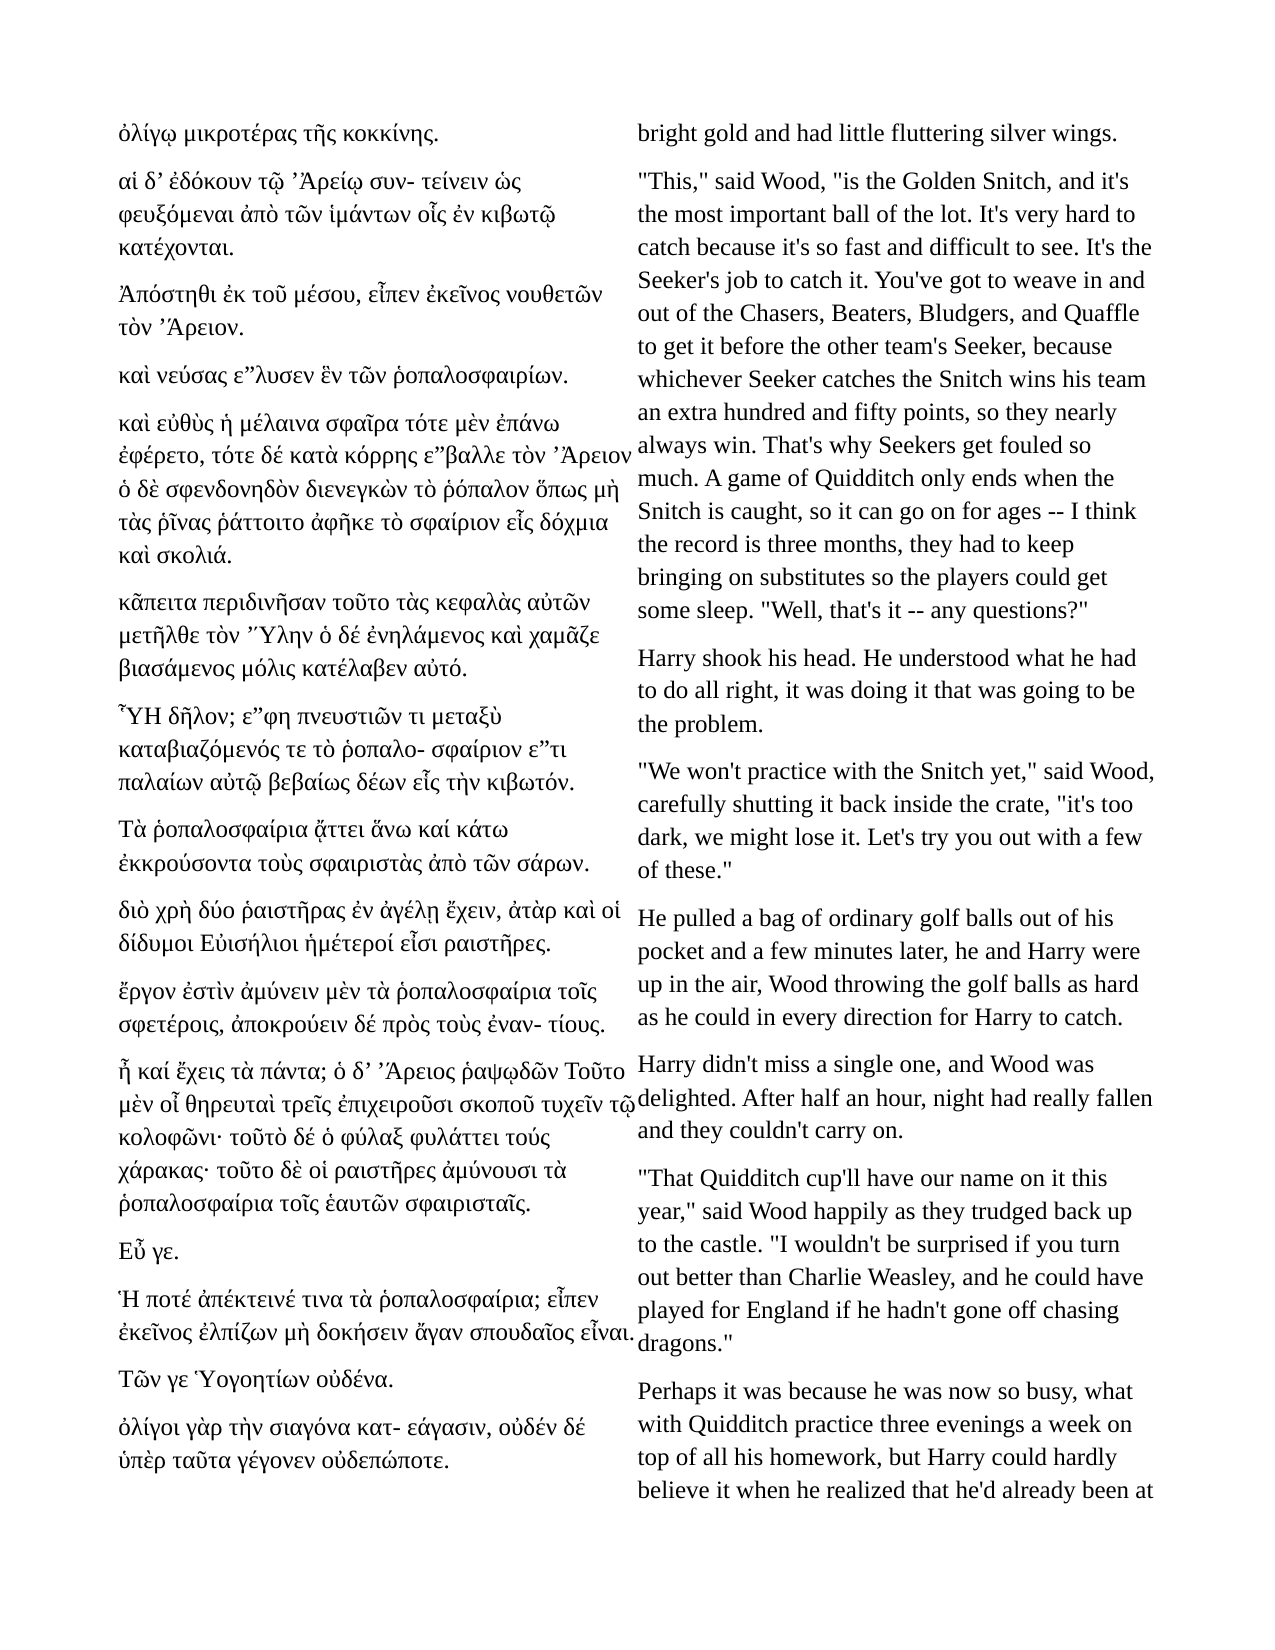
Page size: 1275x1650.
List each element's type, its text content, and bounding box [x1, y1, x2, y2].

table_cell bright gold and had little fluttering silver wings. "This," said Wood, "is the Golden Snitch, and it's the most important ball of the lot. It's very hard to catch because it's so fast and difficult to see. It's the Seeker's job to catch it. You've got to weave in and out of the Chasers, Beaters, Bludgers, and Quaffle to get it before the other team's Seeker, because whichever Seeker catches the Snitch wins his team an extra hundred and fifty points, so they nearly always win. That's why Seekers get fouled so much. A game of Quidditch only ends when the Snitch is caught, so it can go on for ages -- I think the record is three months, they had to keep bringing on substitutes so the players could get some sleep. "Well, that's it -- any questions?" Harry shook his head. He understood what he had to do all right, it was doing it that was going to be the problem. "We won't practice with the Snitch yet," said Wood, carefully shutting it back inside the crate, "it's too dark, we might lose it. Let's try you out with a few of these." He pulled a bag of ordinary golf balls out of his pocket and a few minutes later, he and Harry were up in the air, Wood throwing the golf balls as hard as he could in every direction for Harry to catch. Harry didn't miss a single one, and Wood was delighted. After half an hour, night had really fallen and they couldn't carry on. "That Quidditch cup'll have our name on it this year," said Wood happily as they trudged back up to the castle. "I wouldn't be surprised if you turn out better than Charlie Weasley, and he could have played for England if he hadn't gone off chasing dragons." Perhaps it was because he was now so busy, what with Quidditch practice three evenings a week on top of all his homework, but Harry could hardly believe it when he realized that he'd already been at [638, 118, 1157, 1504]
table_cell ὀλίγῳ μικροτέρας τῆς κοκκίνης. αἱ δ’ ἐδόκουν τῷ ’Ἀρείῳ συν- τείνειν ὡς φευξόμεναι ἀπὸ τῶν ἱμάντων οἷς ἐν κιβωτῷ κατέχονται. Ἀπόστηθι ἐκ τοῦ μέσου, εἶπεν ἐκεῖνος νουθετῶν τὸν ’Άρειον. καὶ νεύσας ε”λυσεν ἓν τῶν ῥοπαλοσφαιρίων. καὶ εὐθὺς ἡ μέλαινα σφαῖρα τότε μὲν ἐπάνω ἐφέρετο, τότε δέ κατὰ κόρρης ε”βαλλε τὸν ’Ἀρειον ὁ δὲ σφενδονηδὸν διενεγκὼν τὸ ῥόπαλον ὅπως μὴ τὰς ῥῖνας ῥάττοιτο ἀφῆκε τὸ σφαίριον εἷς δόχμια καὶ σκολιά. κᾶπειτα περιδινῆσαν τοῦτο τὰς κεφαλὰς αὐτῶν μετῆλθε τὸν ’Ύλην ὁ δέ ἐνηλάμενος καὶ χαμᾶζε βιασάμενος μόλις κατέλαβεν αὐτό. ὟΗ δῆλον; ε”φη πνευστιῶν τι μεταξὺ καταβιαζόμενός τε τὸ ῥοπαλο- σφαίριον ε”τι παλαίων αὐτῷ βεβαίως δέων εἷς τὴν κιβωτόν. Τὰ ῥοπαλοσφαίρια ᾄττει ἅνω καί κάτω ἐκκρούσοντα τοὺς σφαιριστὰς ἀπὸ τῶν σάρων. διὸ χρὴ δύο ῥαιστῆρας ἐν ἀγέλῃ ἔχειν, ἀτὰρ καὶ οἱ δίδυμοι Εὐισήλιοι ἡμέτεροί εἶσι ραιστῆρες. ἔργον ἐστὶν ἀμύνειν μὲν τὰ ῥοπαλοσφαίρια τοῖς σφετέροις, ἀποκρούειν δέ πρὸς τοὺς ἐναν- τίους. ἦ καί ἔχεις τὰ πάντα; ὁ δ’ ’Άρειος ῥαψῳδῶν Τοῦτο μὲν οἶ θηρευταὶ τρεῖς ἐπιχειροῦσι σκοποῦ τυχεῖν τῷ κολοφῶνι· τοῦτὸ δέ ὁ φύλαξ φυλάττει τούς χάρακας· τοῦτο δὲ οἱ ραιστῆρες ἀμύνουσι τὰ ῥοπαλοσφαίρια τοῖς ἑαυτῶν σφαιρισταῖς. Εὖ γε. Ἡ ποτέ ἀπέκτεινέ τινα τὰ ῥοπαλοσφαίρια; εἶπεν ἐκεῖνος ἐλπίζων μὴ δοκήσειν ἄγαν σπουδαῖος εἶναι. Τῶν γε Ὑογοητίων οὐδένα. ὀλίγοι γὰρ τὴν σιαγόνα κατ- εάγασιν, οὐδέν δέ ὑπὲρ ταῦτα γέγονεν οὐδεπώποτε. [118, 118, 637, 1504]
